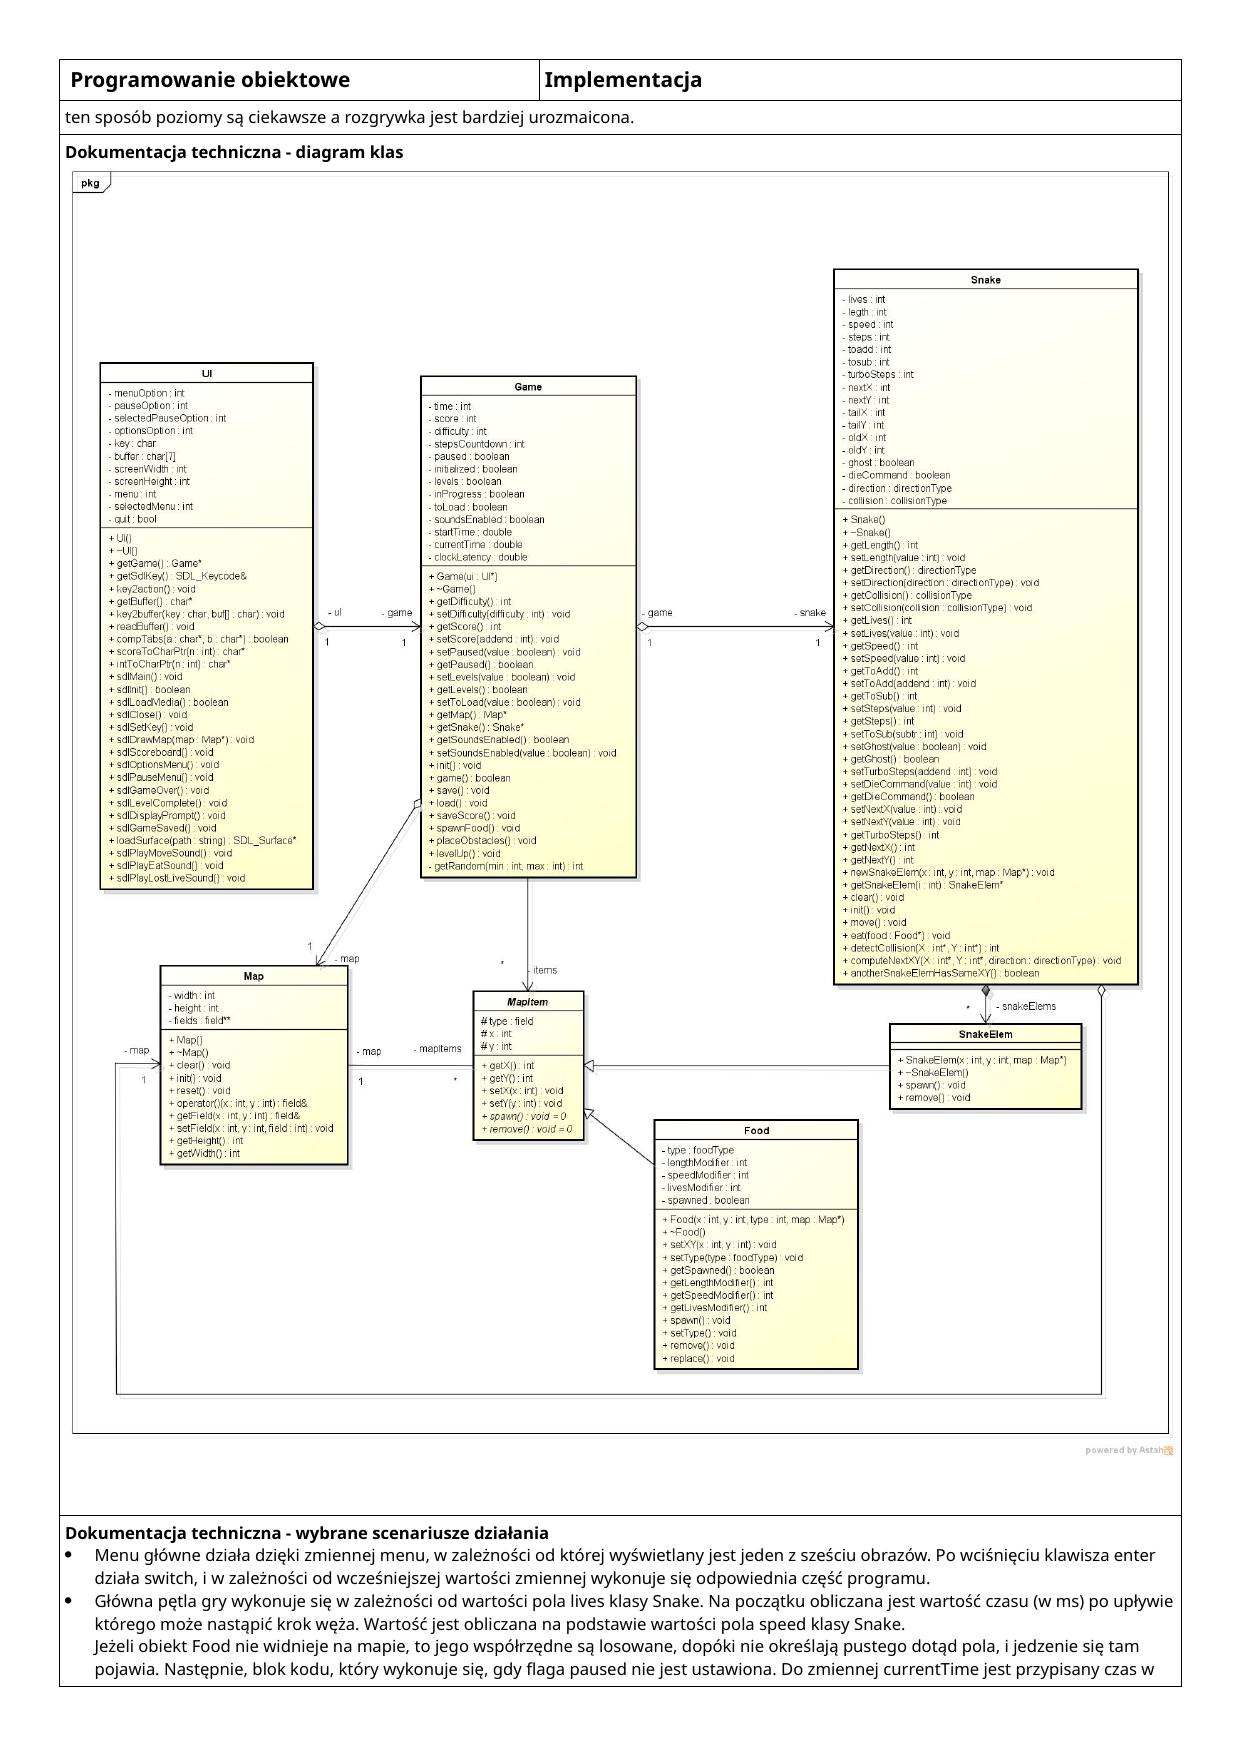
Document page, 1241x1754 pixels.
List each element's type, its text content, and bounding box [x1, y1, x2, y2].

table_cell Dokumentacja techniczna - diagram klas [60, 135, 1181, 1515]
table_header Programowanie obiektowe [60, 60, 539, 99]
table_cell ten sposób poziomy są ciekawsze a rozgrywka jest bardziej urozmaicona. [60, 101, 1181, 134]
table_header Implementacja [540, 60, 1181, 99]
table_cell Dokumentacja techniczna - wybrane scenariusze działania Menu główne działa dzięki zmiennej menu, w zależności od której wyświetlany jest jeden z sześciu obrazów. Po wciśnięciu klawisza enter działa switch, i w zależności od wcześniejszej wartości zmiennej wykonuje się odpowiednia część programu. Główna pętla gry wykonuje się w zależności od wartości pola lives klasy Snake. Na początku obliczana jest wartość czasu (w ms) po upływie którego może nastąpić krok węża. Wartość jest obliczana na podstawie wartości pola speed klasy Snake. Jeżeli obiekt Food nie widnieje na mapie, to jego współrzędne są losowane, dopóki nie określają pustego dotąd pola, i jedzenie się tam pojawia. Następnie, blok kodu, który wykonuje się, gdy flaga paused nie jest ustawiona. Do zmiennej currentTime jest przypisany czas w ms, który upłynął od ostatniego kroku. Następnie, jeżeli zmienna ta ma wartość powyżej clockLatency, wykonywany jest blok kodu odpowiedzialny za krok: wciśnięty klawisz jest zamieniany na wartość direction klasy Snake. Wywoływana jest metoda move z klasy Snake (omówiona później). Wartość startTime jest ustawiana na aktualny czas, zwiększona zostaje zmienna steps klasy Snake, która przechowuje informacje o ilości kroków. W tym momencie jest sprawdzane także czy gra ma przejść na wyższy poziom (przyspieszyć, ustawić od nowa mapę i węża). Po ewentualnym wykonaniu kroku wykonywane są bloki kodu w zależności od kolizji (pole collision jest atrybutem klasy Snake, i jest ustawiane w metodzie move tej klasy). Mapa wyświetlana jest na podstawie pól zawartych w obiekcie mapy. Pola mapy graficznie reprezentowane są jako małe kwadraty w różnych kolorach. Kolor kwadratu zależy od tego co obecnie znajduje się na danym polu. Jeżeli nastąpiła kolizja z wężem lub przeszkodą, mapa jest czyszczona, a wąż jest ustawiany z powrotem w początkowym położeniu. Ilość żyć jest dekrementowana, a na mapie pojawiają się od nowa przeszkody. Jeżeli nastąpiła kolizja z jedzeniem, to wywoływana jest metoda eat z klasy Snake, a zmienna score jest zwiększana o 10. Jedną z kluczowych funkcji jest metoda move z klasy Snake. Działa ona w następujący sposób: pierwszy element z kolejki węża (znajdujący się na mapie „z tyłu” węża) jest usuwany, obliczane są następne współrzędne X i Y głowy węża (przechowywane w zmiennych nextX i nextY), na ich podstawie określana jest kolizja (sprawdzane jest, co widnieje na mapie, na polu o tych współrzędnych). Jeżeli wystąpiła kolizja z przeszkodą, to nowy element zostaje położony w miejscu, z którego został usunięty przed chwilą element (jego współrzędne są zapamiętane w polach oldX i oldY. Jeżeli nie wystąpiła kolizja, to nowy element jest tworzony w miejscu o nowych współrzędnych głowy. W ten sposób pola nextX i nextY przechowują już informacje o aktualnym położeniu głowy. Wykorzystywane jest to przy wyróżniającym wyświetlaniu pola mapy zawierającego głowę węża. Jednakże, klocek z przodu kolejki – z tyłu węża – nie zawsze jest usuwany. Jeżeli wąż zjadł pożywienie, ustawiana jest zmienna toAdd, mówiąca, ile razy pierwszy element kolejki ma nie znikać - blok kodu (zawierający remove i pop.front) jest pomijany. Jeżeli natomiast zmienna toSub, mówiąca o ile wąż ma się skrócić, ma wartość większą od zera, to pierwszy element z kolejki jest usuwany o tyle właśnie razy więcej (to już się wykonuje nie co krok węża, lecz w czasie trwania jednego kroku). Gdyby jednak wąż nie miał się wydłużyć, ani skrócić (miałby wykonać normalny krok), a zmienne toAdd i toSub miałyby wartość 0, to krok węża nie działałby poprawnie. Dlatego przy każdym „normalnym” obrocie pętli kroku zmienne te są zwiększane o 1 a następnie zmniejszane o 1. Natomiast trzy linijki na samym początku metody move mają na celu zbalansowanie zmiennych toAdd i toSub, to znaczy, gdy wąż ma się wydłużyć o 10, a skrócić o 7, to ma po prostu wydłużyć się o 3. Jeden dodatkowy warunek stanowi także zabezpieczenie przed tym, by wąż nie skrócił się do długości mniejszej niż 1. Zmienne toAdd i toSub mówią po prostu, o ile wąż ma się skrócić (w czasie jednego kroku) lub przez ile kroków wąż ma się wydłużać. Taka implementacja została uznana za wygodną, i pozwala dodatkowo na przykład na modyfikowanie węża poprzez zmianę jedynie jego atrybutów, które on sam już „przetwarza”. Gdyby było to zaimplementowane w formie metod wydłużających i skracających, musiałyby one być wykonywane w pętlach po kilka razy w zależności od tego w jaki sposób chcemy zmodyfikować węża, co byłoby niewygodne. Metoda eat zeruje zmienną informującą o kolizji, wywołuje funkcję replace z klasy Food, która zamienia wartość pola field mapy z jedzenia na element węża. Pola węża są modyfikowane przez wartości zmiennych zawartych w klasie Food. Metoda computeNextXY z klasy Snake przyjmuje jako parametry wskaźniki na zmienne reprezentujące współrzędne oraz zmienną reprezentującą kierunek. W zależności od kierunku inkrementuje lub dekrementuje współrzędną X lub Y. Osobne przypadki są rozpatrywane, gdy przekazane współrzędne znajdują się przy którejś z krawędzi mapy (wtedy współrzędna jest zmieniana na współrzędną przy przeciwległej krawędzi mapy) Przy każdym obrocie pętli gry sprawdzane jest, czy jedzenie widnieje na mapie (atrybut spawned klasy Food). Jeżeli nie, to wywoływana jest funkcja losująca współrzędne, sprawdzająca, czy na mapie pole o tych współrzędnych jest puste, i jeżeli nie, to losowanie się powtarza w pętli while. Następnie jest losowany rodzaj jedzenia, wylosowane wartości są przypisywane obiektowi klasy Food, a później odpowiednie pole mapy jest ustawiane na odpowiednią wartość. [60, 1516, 1181, 1686]
